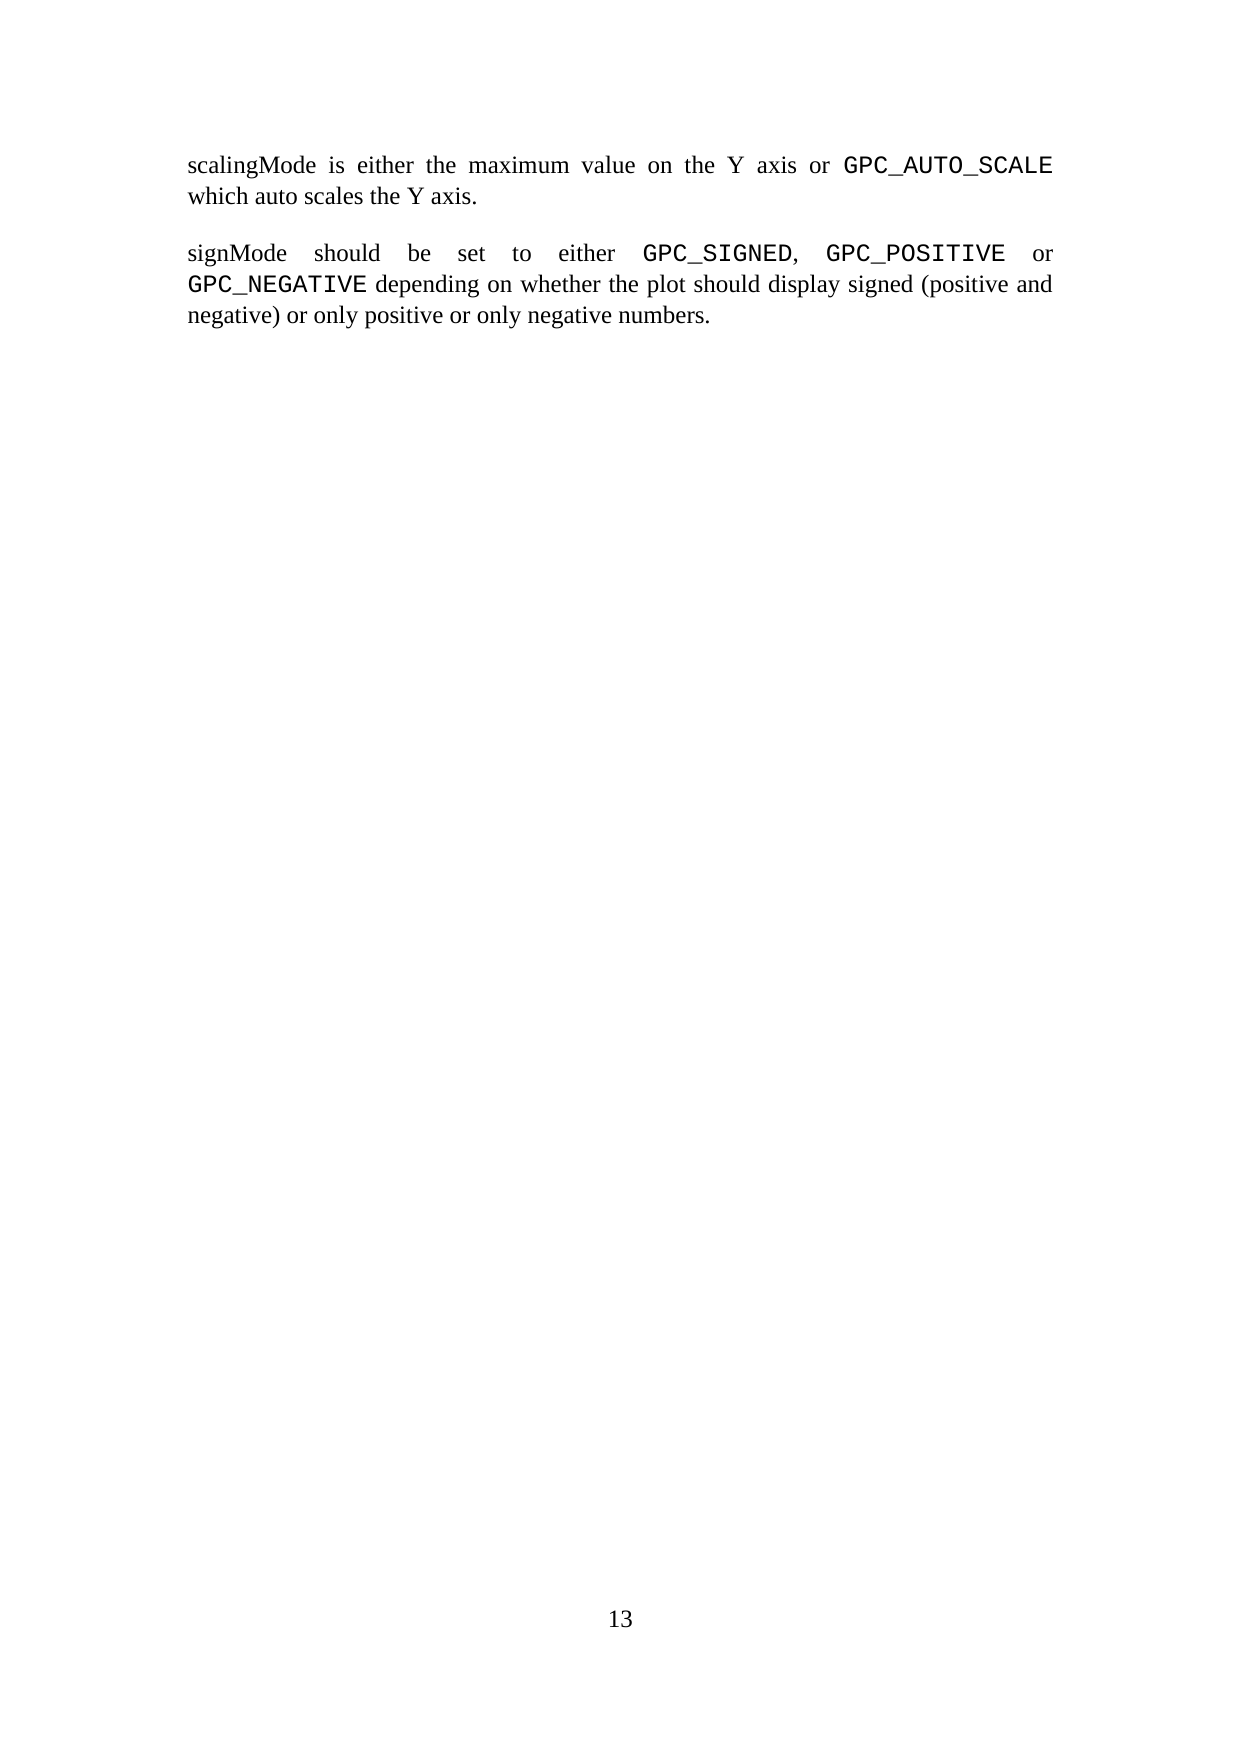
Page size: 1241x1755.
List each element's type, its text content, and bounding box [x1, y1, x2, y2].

text signMode should be set to either GPC_SIGNED, GPC_POSITIVE or GPC_NEGATIVE depending on whether the plot should display signed (positive and negative) or only positive or only negative numbers. [187, 238, 1053, 329]
text scalingMode is either the maximum value on the Y axis or GPC_AUTO_SCALE which auto scales the Y axis. [187, 150, 1053, 209]
